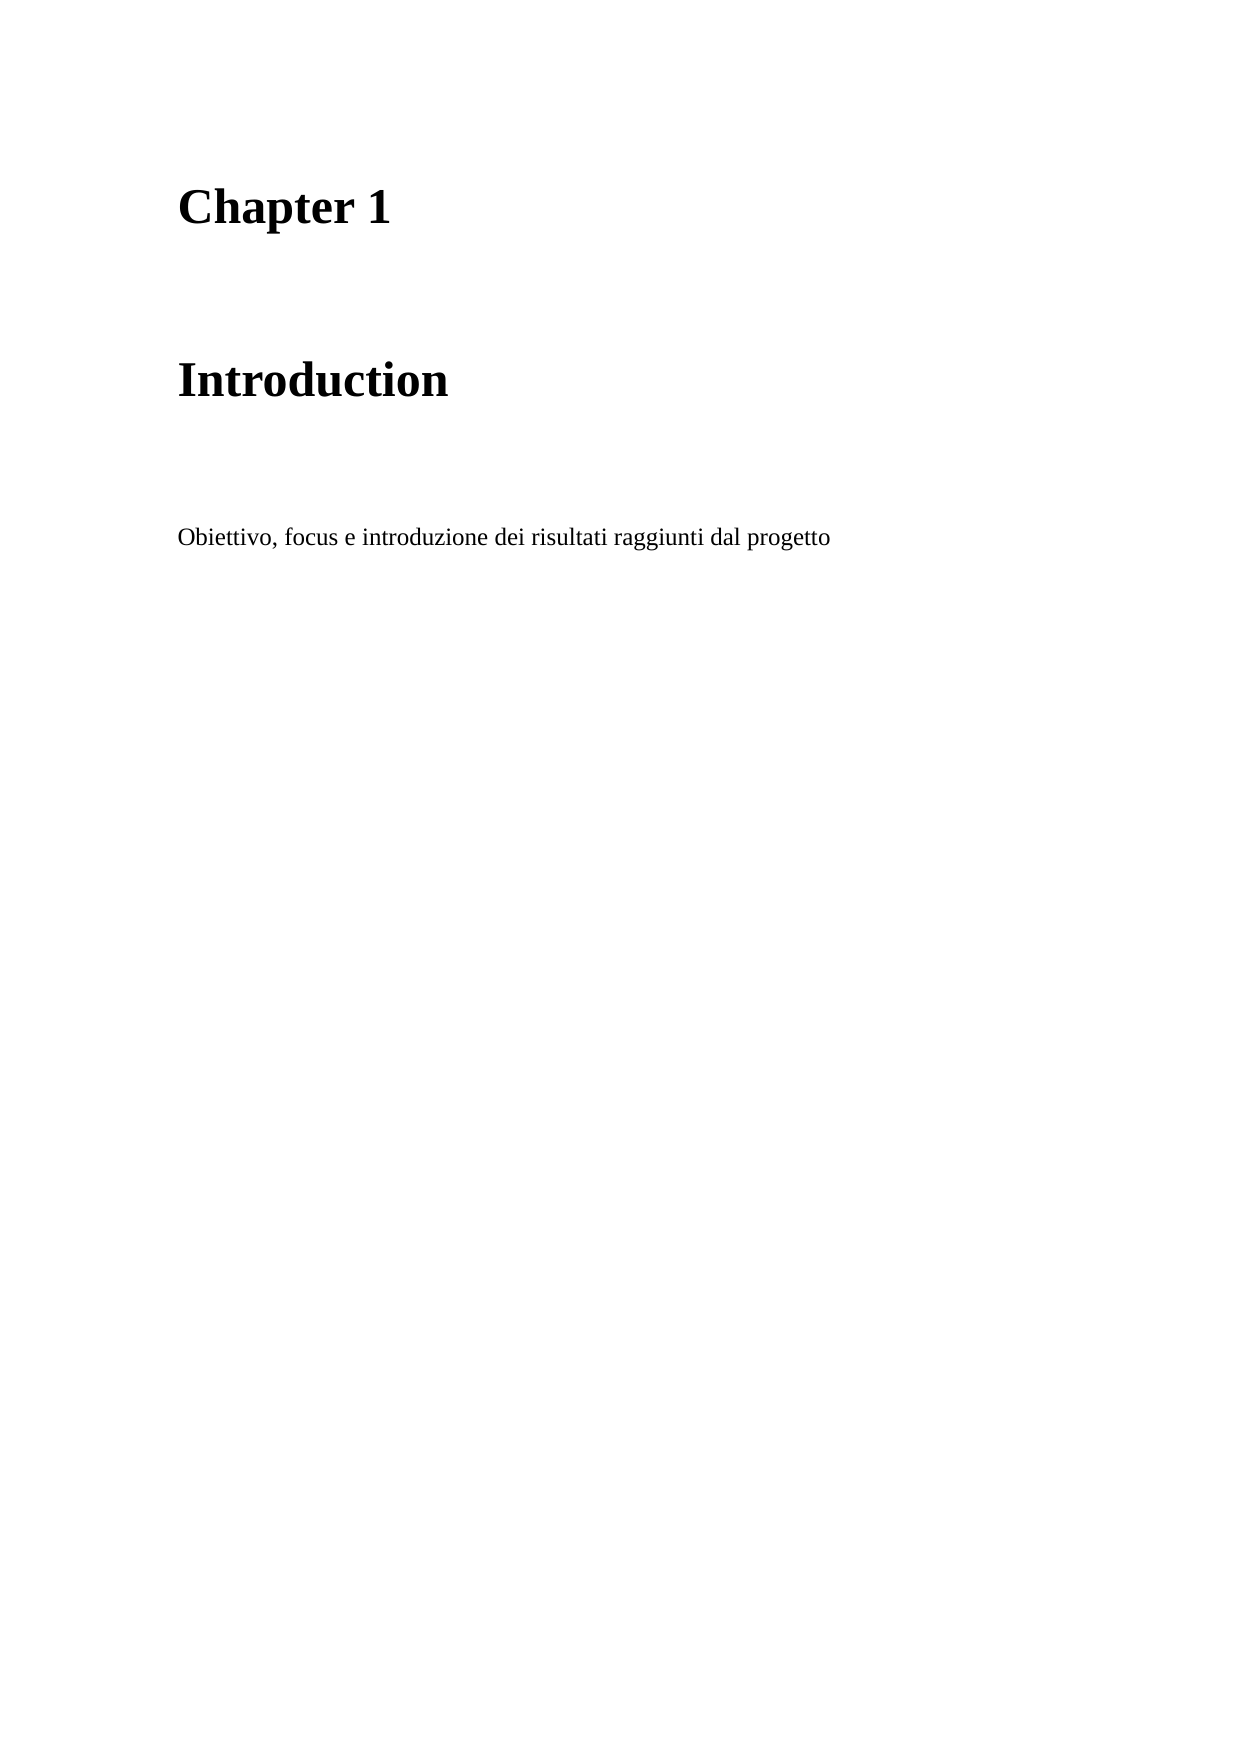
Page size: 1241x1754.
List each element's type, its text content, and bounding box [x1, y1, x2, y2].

text Introduction [177, 350, 1063, 407]
text Obiettivo, focus e introduzione dei risultati raggiunti dal progetto [177, 522, 1063, 551]
text Chapter 1 [177, 177, 1063, 235]
